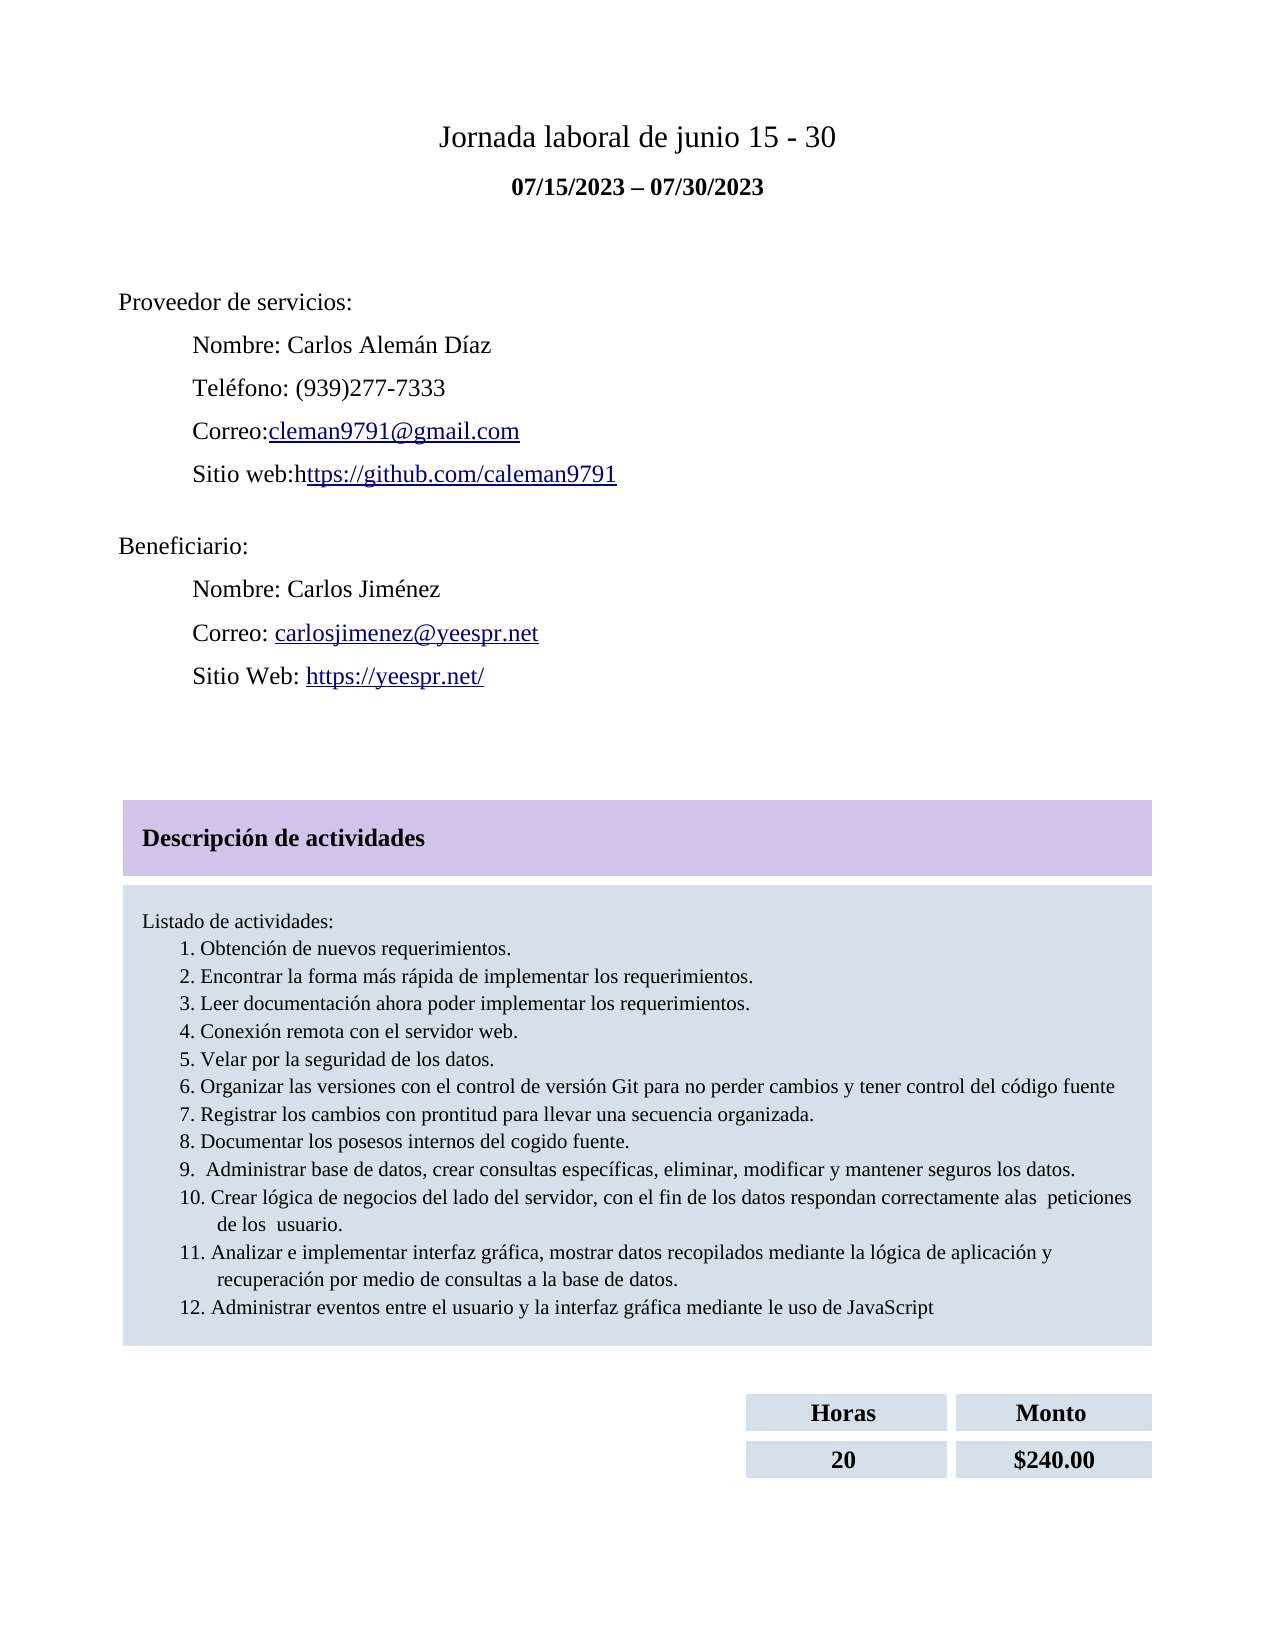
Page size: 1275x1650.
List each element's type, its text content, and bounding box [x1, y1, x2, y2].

text Correo:cleman9791@gmail.com [192, 416, 1157, 445]
text Sitio Web: https://yeespr.net/ [192, 661, 1157, 689]
table_cell $240.00 [956, 1441, 1152, 1478]
text Nombre: Carlos Jiménez [192, 574, 1157, 603]
table_cell 20 [746, 1441, 947, 1478]
text Correo: carlosjimenez@yeespr.net [192, 618, 1157, 646]
text Teléfono: (939)277-7333 [192, 373, 1157, 402]
text Sitio web:https://github.com/caleman9791 [192, 459, 1157, 488]
text Beneficiario: [118, 531, 1157, 560]
table_header Horas [746, 1394, 947, 1431]
text 07/15/2023 – 07/30/2023 [118, 172, 1157, 201]
text Jornada laboral de junio 15 - 30 [118, 118, 1157, 154]
table_header Monto [956, 1394, 1152, 1431]
text Nombre: Carlos Alemán Díaz [192, 330, 1157, 359]
table_header Descripción de actividades [123, 800, 1152, 876]
text Proveedor de servicios: [118, 287, 1157, 316]
table_cell Listado de actividades: Obtención de nuevos requerimientos. Encontrar la forma más rápida de implementar los requerimientos. Leer documentación ahora poder implementar los requerimientos. Conexión remota con el servidor web. Velar por la seguridad de los datos. Organizar las versiones con el control de versión Git para no perder cambios y tener control del código fuente Registrar los cambios con prontitud para llevar una secuencia organizada. Documentar los posesos internos del cogido fuente. Administrar base de datos, crear consultas específicas, eliminar, modificar y mantener seguros los datos. Crear lógica de negocios del lado del servidor, con el fin de los datos respondan correctamente alas peticiones de los usuario. Analizar e implementar interfaz gráfica, mostrar datos recopilados mediante la lógica de aplicación y recuperación por medio de consultas a la base de datos. Administrar eventos entre el usuario y la interfaz gráfica mediante le uso de JavaScript [123, 885, 1152, 1346]
